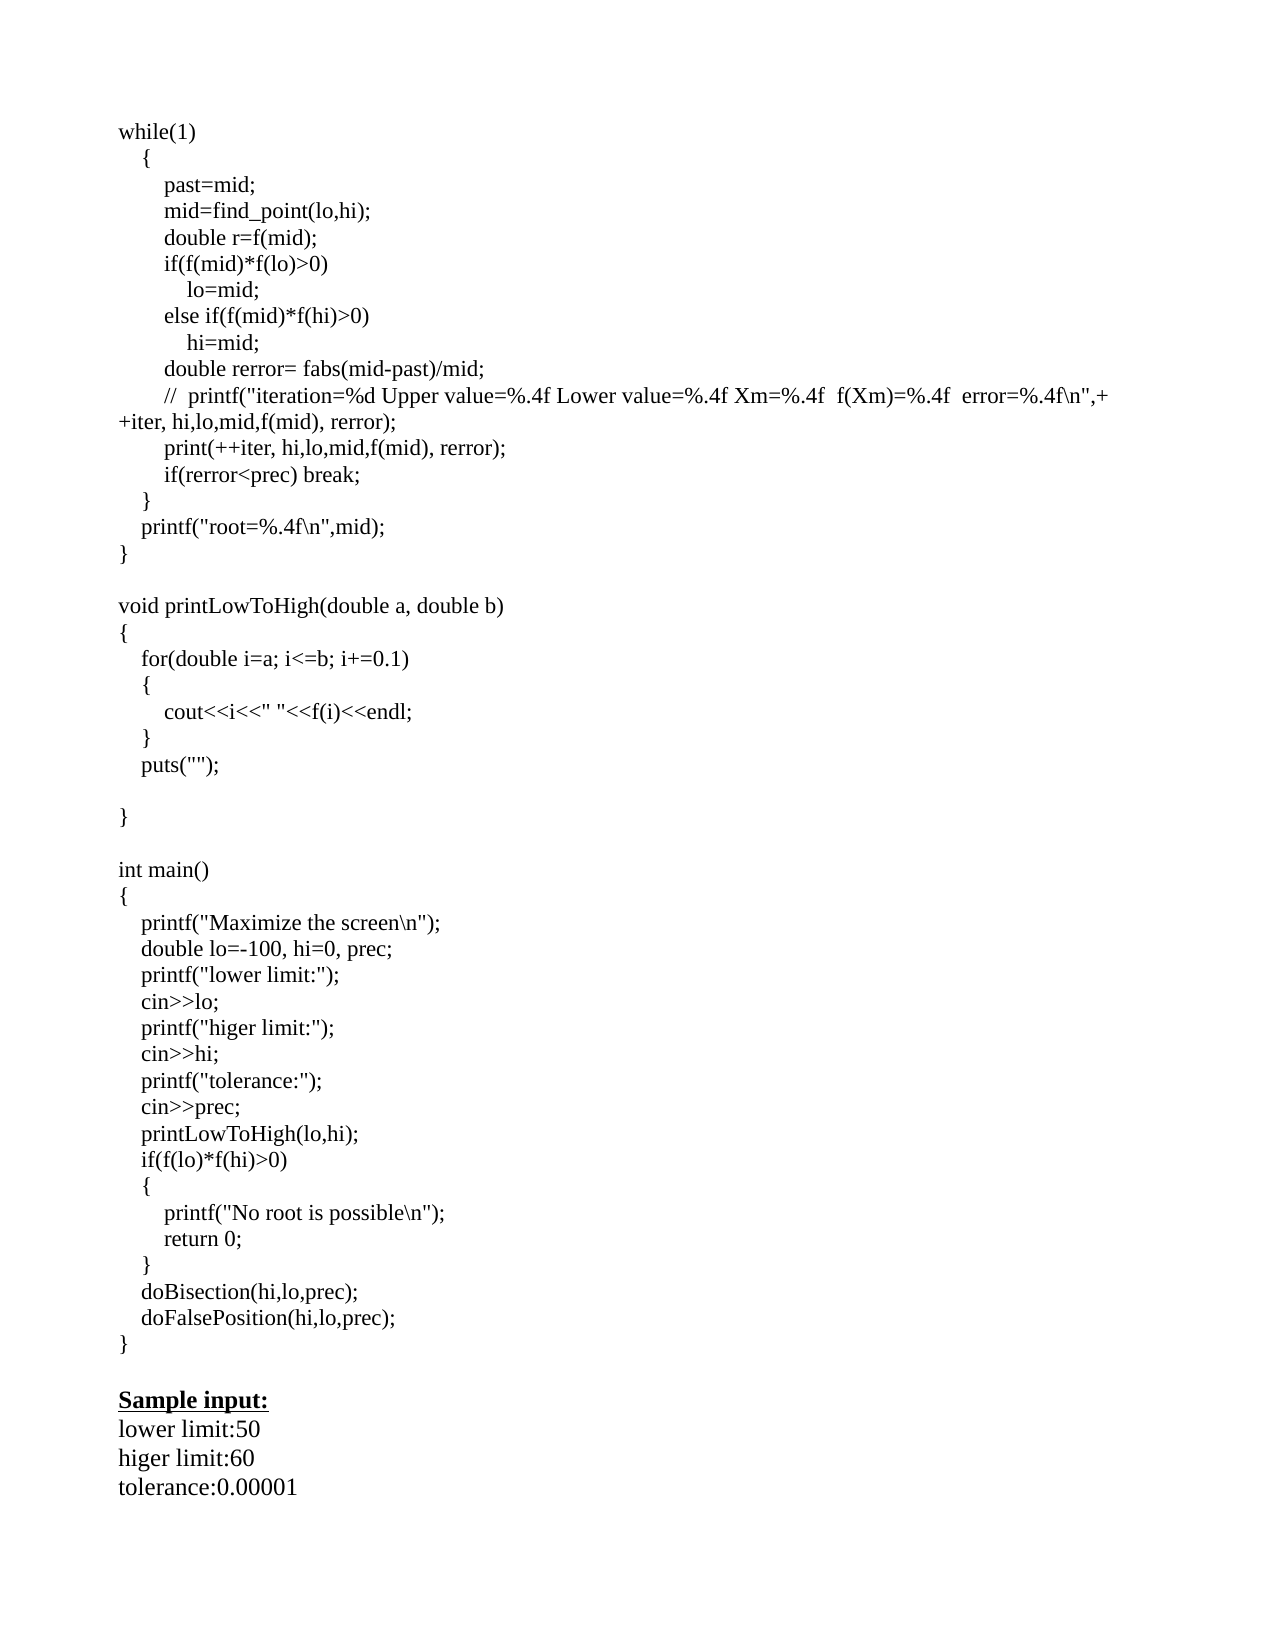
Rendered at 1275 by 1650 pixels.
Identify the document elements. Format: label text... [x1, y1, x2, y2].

text } [118, 487, 1157, 513]
text { [118, 1172, 1157, 1199]
text printf("higer limit:"); [118, 1014, 1157, 1041]
text cin>>hi; [118, 1041, 1157, 1067]
text if(f(lo)*f(hi)>0) [118, 1146, 1157, 1172]
text if(rerror<prec) break; [118, 461, 1157, 487]
text for(double i=a; i<=b; i+=0.1) [118, 645, 1157, 672]
text past=mid; [118, 171, 1157, 197]
text return 0; [118, 1225, 1157, 1251]
text int main() [118, 856, 1157, 882]
text hi=mid; [118, 329, 1157, 355]
text double rerror= fabs(mid-past)/mid; [118, 355, 1157, 382]
text double lo=-100, hi=0, prec; [118, 935, 1157, 961]
text printf("Maximize the screen\n"); [118, 909, 1157, 935]
text { [118, 144, 1157, 171]
text cout<<i<<" "<<f(i)<<endl; [118, 698, 1157, 724]
text { [118, 619, 1157, 645]
text cin>>prec; [118, 1093, 1157, 1119]
text else if(f(mid)*f(hi)>0) [118, 303, 1157, 329]
text printLowToHigh(lo,hi); [118, 1119, 1157, 1146]
text if(f(mid)*f(lo)>0) [118, 250, 1157, 276]
text printf("lower limit:"); [118, 961, 1157, 988]
text } [118, 540, 1157, 566]
text Sample input: [118, 1386, 1157, 1414]
text lower limit:50 [118, 1414, 1157, 1443]
text doBisection(hi,lo,prec); [118, 1278, 1157, 1304]
text print(++iter, hi,lo,mid,f(mid), rerror); [118, 434, 1157, 461]
text void printLowToHigh(double a, double b) [118, 592, 1157, 619]
text cin>>lo; [118, 988, 1157, 1014]
text { [118, 672, 1157, 698]
text { [118, 882, 1157, 909]
text higer limit:60 [118, 1443, 1157, 1472]
text tolerance:0.00001 [118, 1472, 1157, 1501]
text lo=mid; [118, 276, 1157, 303]
text } [118, 1330, 1157, 1357]
text mid=find_point(lo,hi); [118, 197, 1157, 223]
text // printf("iteration=%d Upper value=%.4f Lower value=%.4f Xm=%.4f f(Xm)=%.4f error=%.4f\n",++iter, hi,lo,mid,f(mid), rerror); [118, 382, 1157, 434]
text printf("tolerance:"); [118, 1067, 1157, 1093]
text double r=f(mid); [118, 223, 1157, 250]
text printf("root=%.4f\n",mid); [118, 513, 1157, 540]
text printf("No root is possible\n"); [118, 1199, 1157, 1225]
text } [118, 803, 1157, 830]
text while(1) [118, 118, 1157, 144]
text doFalsePosition(hi,lo,prec); [118, 1304, 1157, 1330]
text } [118, 724, 1157, 751]
text puts(""); [118, 751, 1157, 777]
text } [118, 1251, 1157, 1278]
